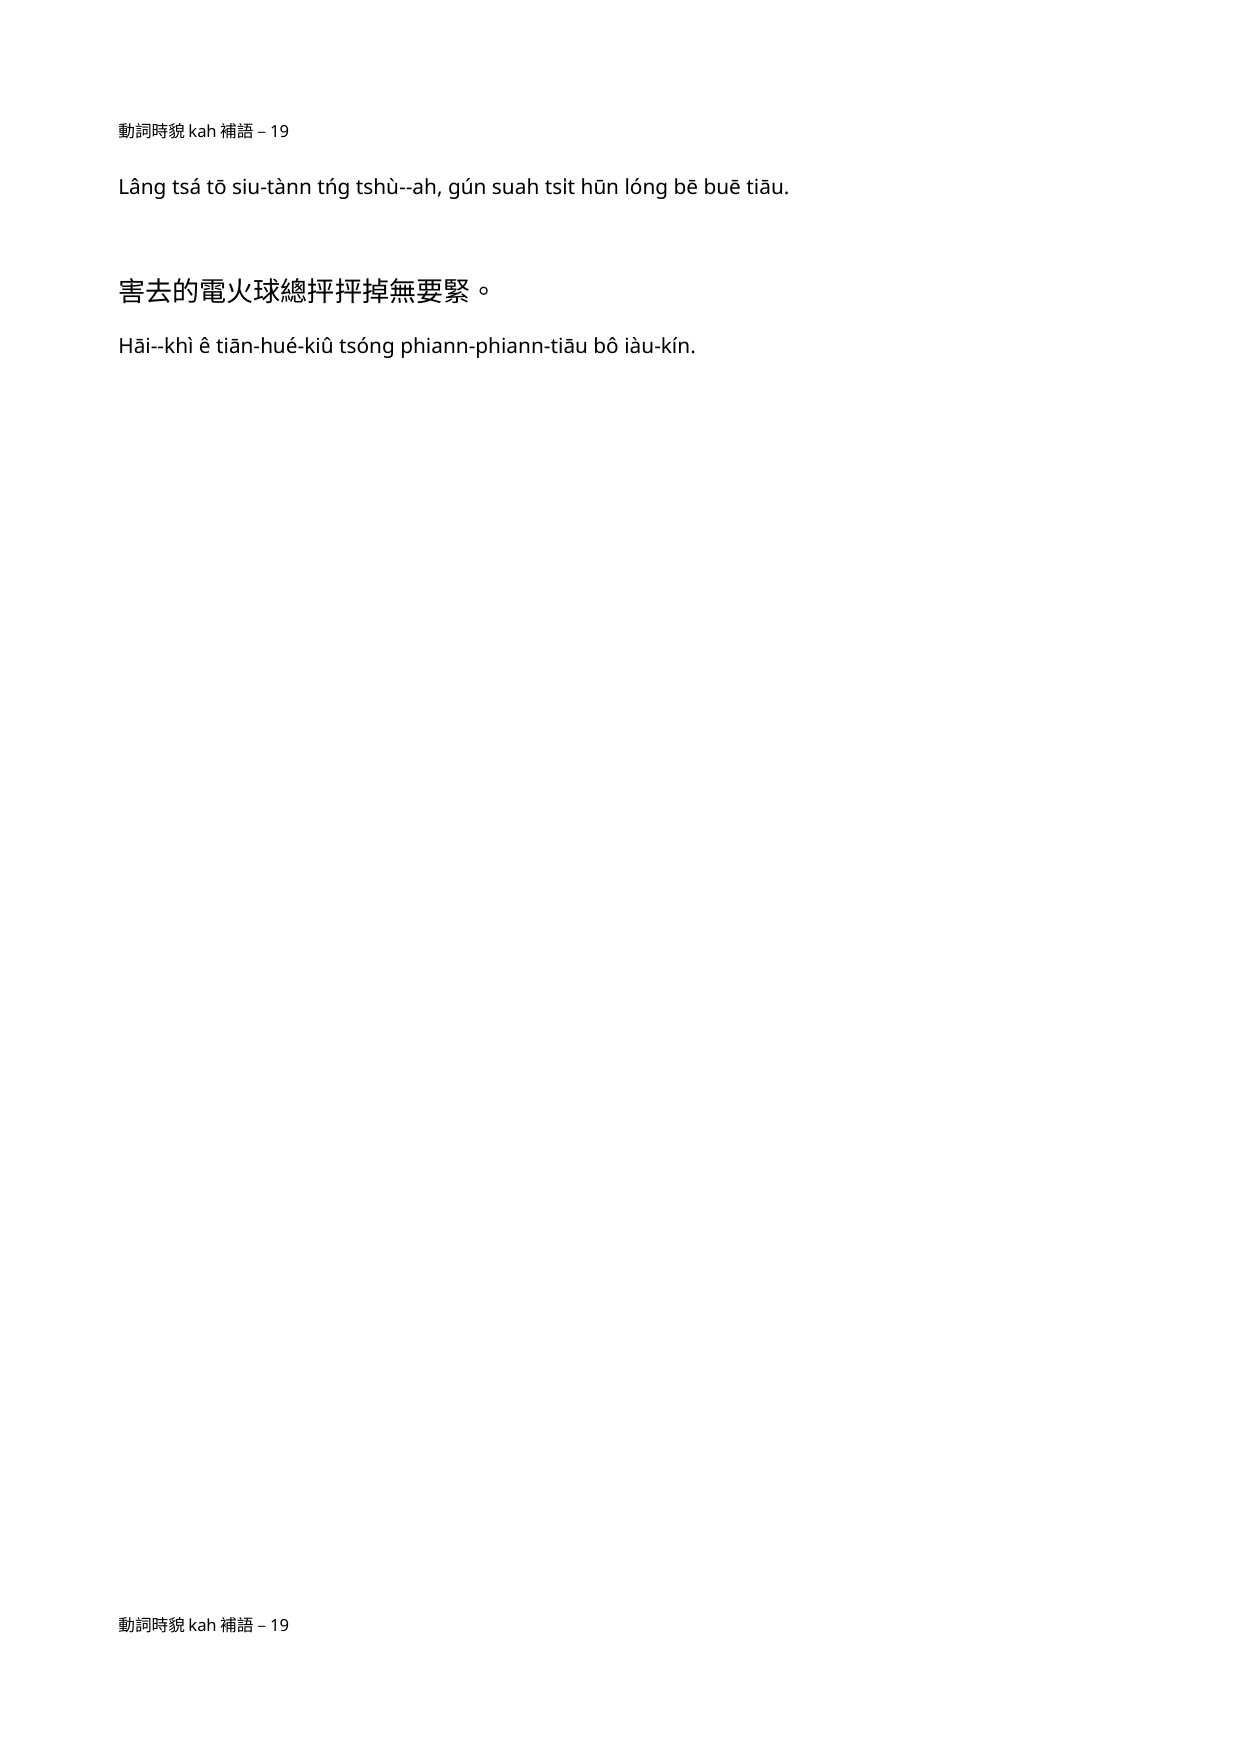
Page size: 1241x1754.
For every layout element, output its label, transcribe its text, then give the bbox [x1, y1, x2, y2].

text Hāi--khì ê tiān-hué-kiû tsóng phiann-phiann-tiāu bô iàu-kín. [118, 331, 1122, 360]
text 害去的電火球總抨抨掉無要緊。 [118, 269, 1122, 309]
text Lâng tsá tō siu-tànn tńg tshù--ah, gún suah tsi̍t hūn lóng bē buē tiāu. [118, 172, 1122, 200]
